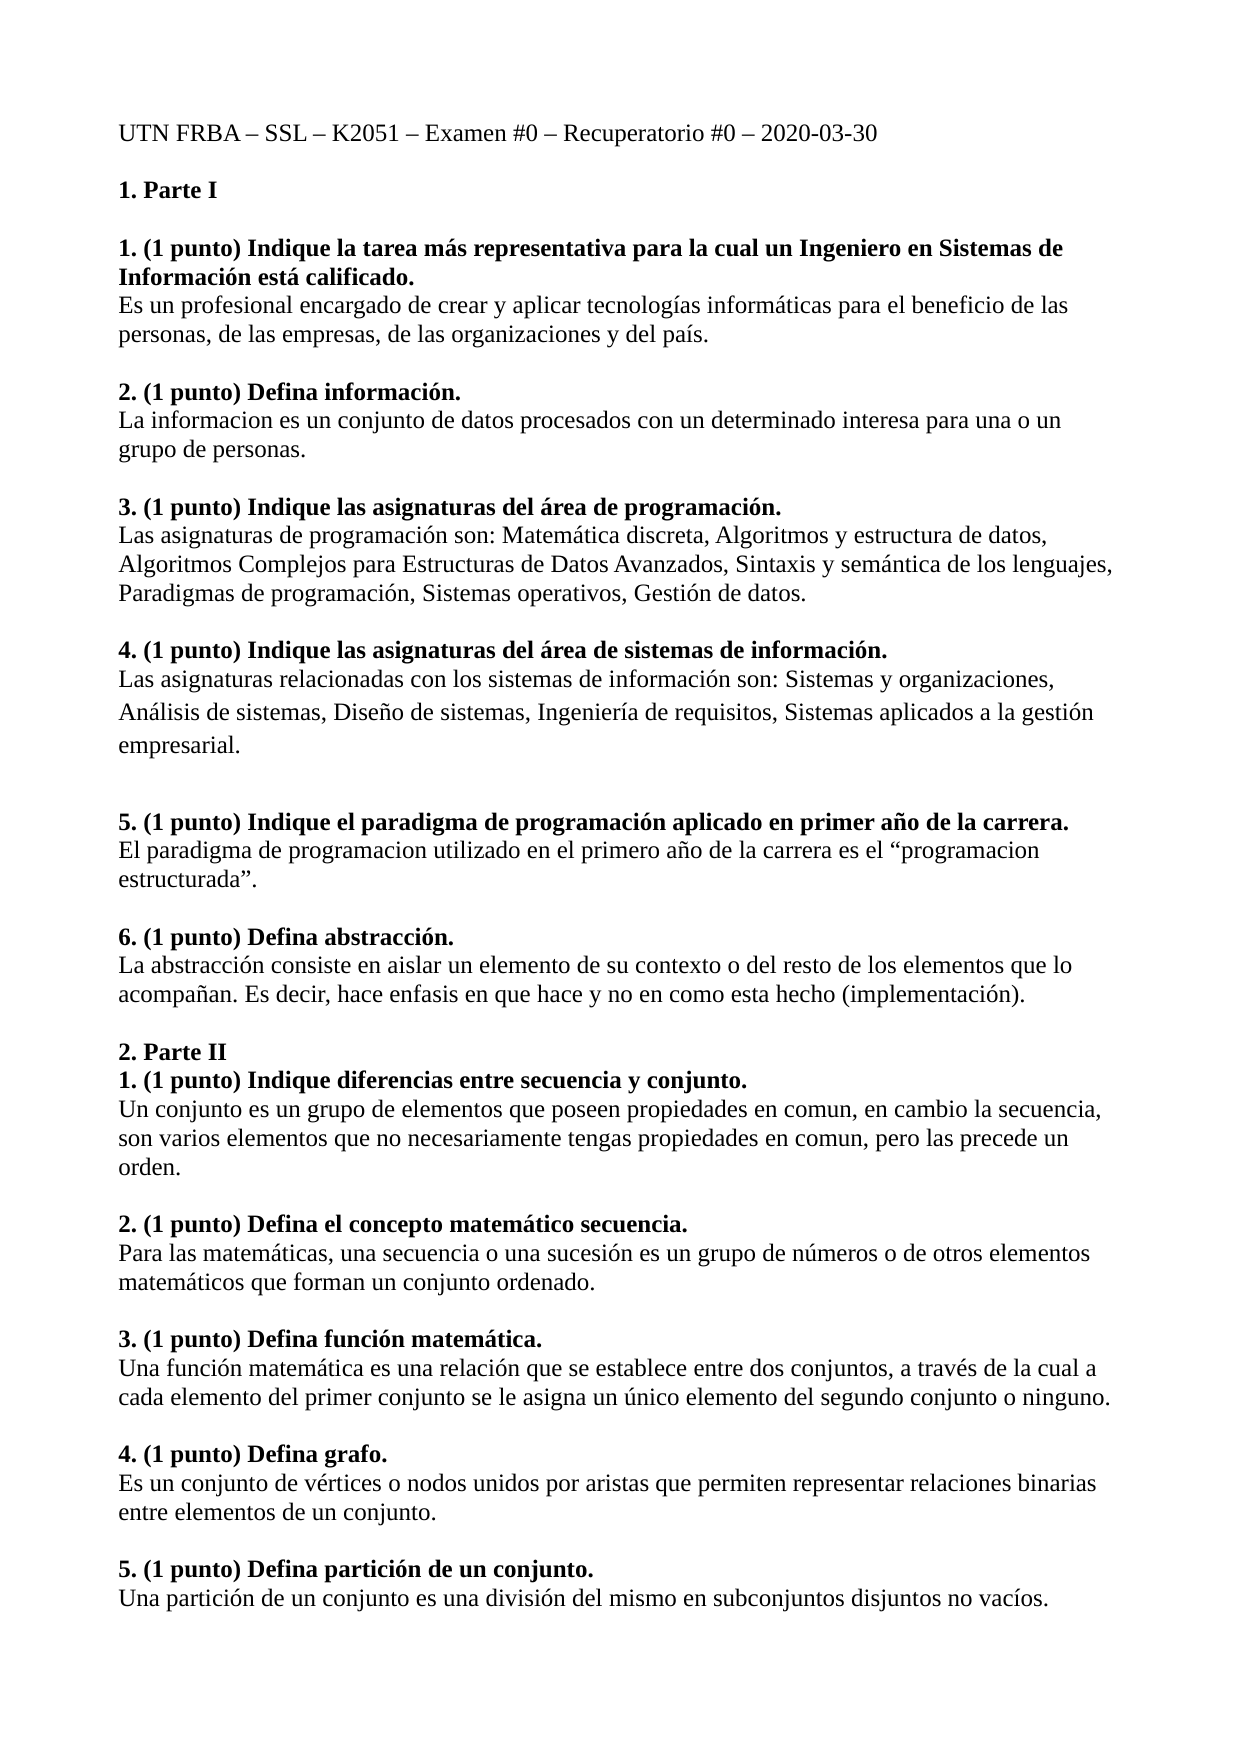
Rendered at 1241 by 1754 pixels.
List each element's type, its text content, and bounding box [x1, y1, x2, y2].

text Es un conjunto de vértices o nodos unidos por aristas que permiten representar relaciones binarias entre elementos de un conjunto. [118, 1468, 1122, 1526]
text El paradigma de programacion utilizado en el primero año de la carrera es el “programacion estructurada”. [118, 836, 1122, 893]
text 2. Parte II [118, 1037, 1122, 1066]
text 4. (1 punto) Defina grafo. [118, 1439, 1122, 1468]
text 5. (1 punto) Indique el paradigma de programación aplicado en primer año de la carrera. [118, 807, 1122, 836]
text 1. (1 punto) Indique la tarea más representativa para la cual un Ingeniero en Sistemas de Información está calificado. [118, 233, 1122, 291]
text Una partición de un conjunto es una división del mismo en subconjuntos disjuntos no vacíos. [118, 1583, 1122, 1612]
text La abstracción consiste en aislar un elemento de su contexto o del resto de los elementos que lo acompañan. Es decir, hace enfasis en que hace y no en como esta hecho (implementación). [118, 951, 1122, 1008]
text UTN FRBA – SSL – K2051 – Examen #0 – Recuperatorio #0 – 2020-03-30 [118, 118, 1122, 147]
text Las asignaturas relacionadas con los sistemas de información son: Sistemas y organizaciones, Análisis de sistemas, Diseño de sistemas, Ingeniería de requisitos, Sistemas aplicados a la gestión empresarial. [118, 664, 1122, 759]
text Las asignaturas de programación son: Matemática discreta, Algoritmos y estructura de datos, Algoritmos Complejos para Estructuras de Datos Avanzados, Sintaxis y semántica de los lenguajes, Paradigmas de programación, Sistemas operativos, Gestión de datos. [118, 521, 1122, 607]
text 1. (1 punto) Indique diferencias entre secuencia y conjunto. [118, 1066, 1122, 1094]
text 1. Parte I [118, 176, 1122, 204]
text 2. (1 punto) Defina el concepto matemático secuencia. [118, 1209, 1122, 1238]
text 3. (1 punto) Indique las asignaturas del área de programación. [118, 492, 1122, 521]
text 3. (1 punto) Defina función matemática. [118, 1324, 1122, 1353]
text La informacion es un conjunto de datos procesados con un determinado interesa para una o un grupo de personas. [118, 406, 1122, 463]
text 2. (1 punto) Defina información. [118, 377, 1122, 406]
text 6. (1 punto) Defina abstracción. [118, 922, 1122, 951]
text 5. (1 punto) Defina partición de un conjunto. [118, 1554, 1122, 1583]
text 4. (1 punto) Indique las asignaturas del área de sistemas de información. [118, 636, 1122, 664]
text Para las matemáticas, una secuencia o una sucesión es un grupo de números o de otros elementos matemáticos que forman un conjunto ordenado. [118, 1238, 1122, 1296]
text Un conjunto es un grupo de elementos que poseen propiedades en comun, en cambio la secuencia, son varios elementos que no necesariamente tengas propiedades en comun, pero las precede un orden. [118, 1094, 1122, 1181]
text Una función matemática es una relación que se establece entre dos conjuntos, a través de la cual a cada elemento del primer conjunto se le asigna un único elemento del segundo conjunto o ninguno. [118, 1353, 1122, 1411]
text Es un profesional encargado de crear y aplicar tecnologías informáticas para el beneficio de las personas, de las empresas, de las organizaciones y del país. [118, 291, 1122, 348]
